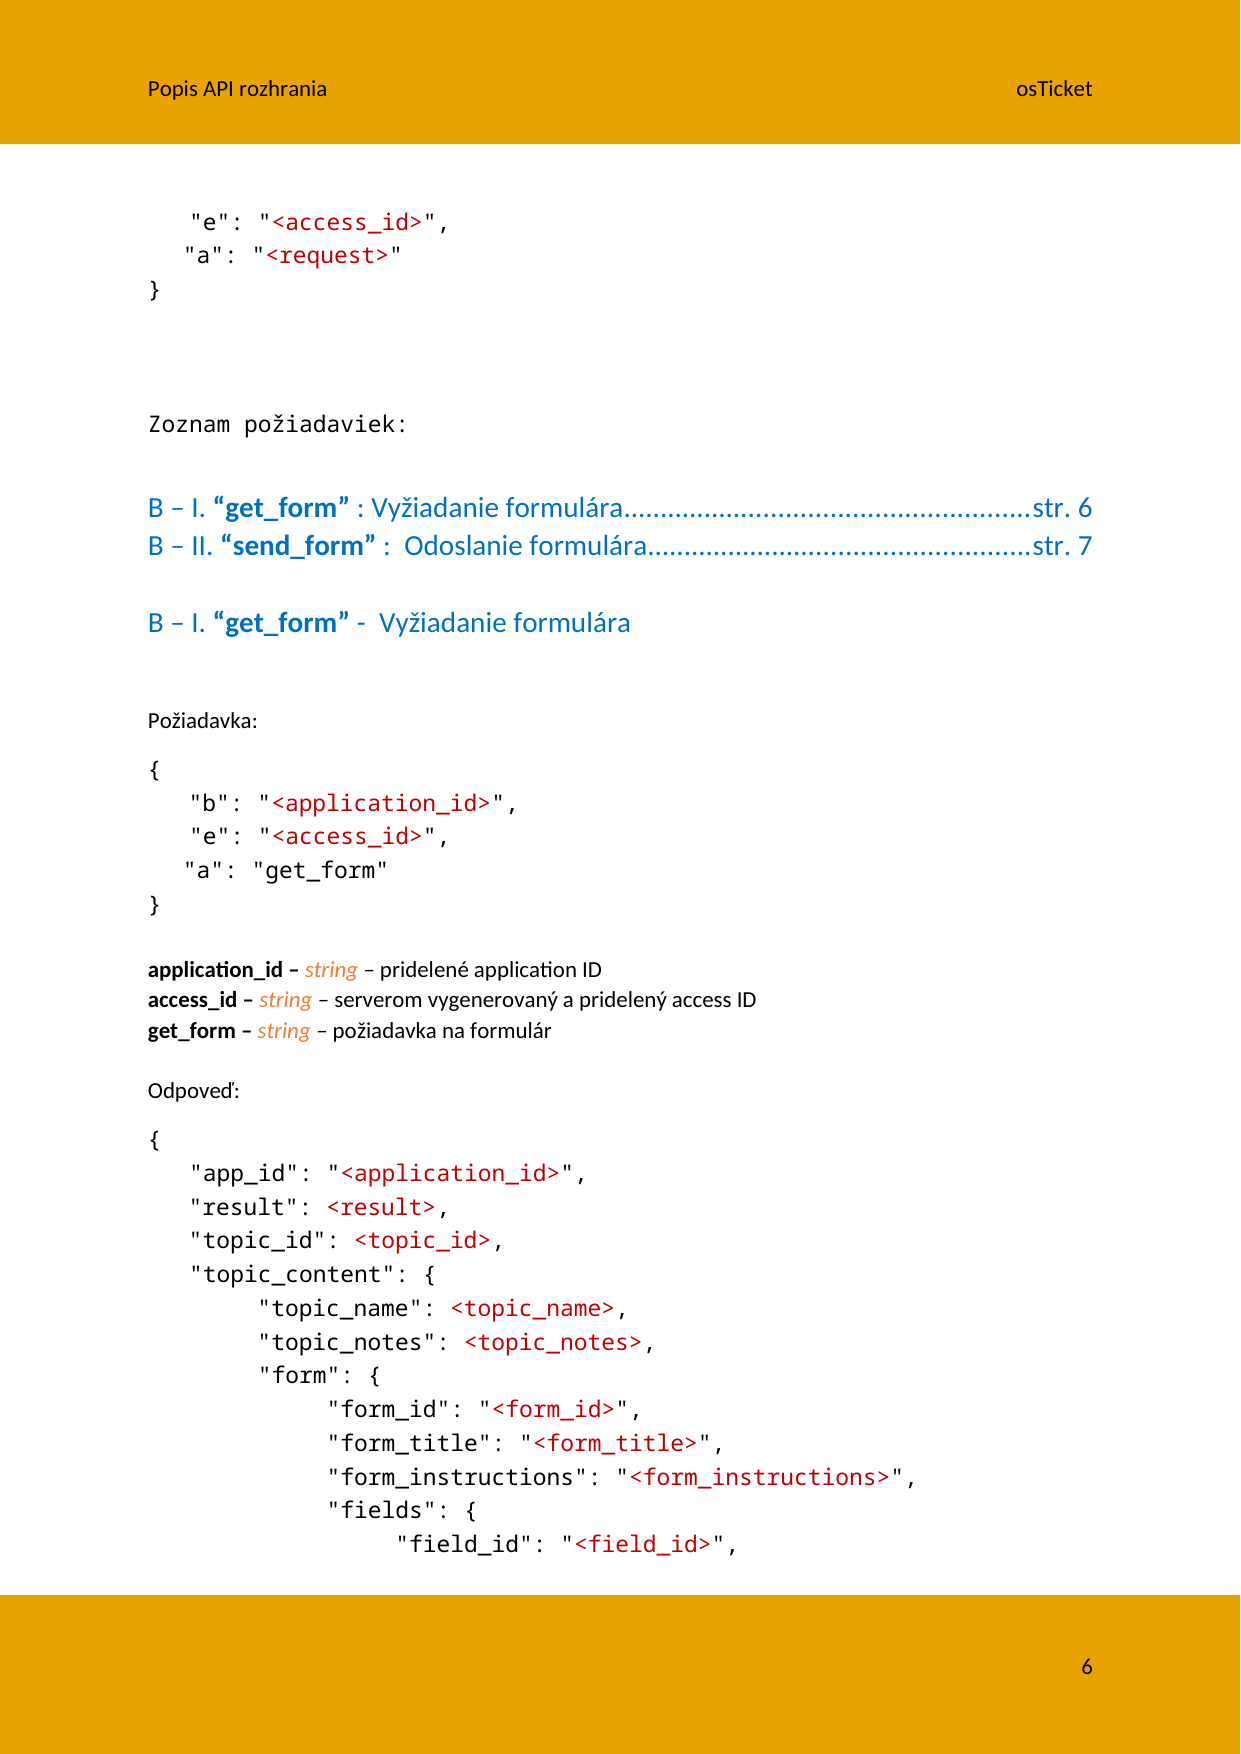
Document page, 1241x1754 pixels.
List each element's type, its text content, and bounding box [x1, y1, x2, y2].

text "a": "get_form" [183, 854, 1093, 885]
text B – I. “get_form” - Vyžiadanie formulára [148, 604, 1093, 639]
text B – I. “get_form” : Vyžiadanie formulára str. 6 [148, 489, 1093, 524]
text Odpoveď: [148, 1076, 1093, 1104]
text "form_instructions": "<form_instructions>", [148, 1461, 1093, 1492]
text { [147, 1123, 1093, 1154]
text "topic_content": { [148, 1258, 1093, 1289]
text "e": "<access_id>", [148, 820, 1093, 852]
text application_id – string – pridelené application ID [148, 955, 1093, 983]
text "form_title": "<form_title>", [148, 1427, 1093, 1458]
text { [147, 753, 1093, 784]
text "form": { [148, 1359, 1093, 1391]
text "fields": { [148, 1494, 1093, 1526]
text "field_id": "<field_id>", [148, 1528, 1093, 1559]
text "topic_notes": <topic_notes>, [147, 1326, 1093, 1357]
text B – II. “send_form” : Odoslanie formulára str. 7 [148, 527, 1093, 563]
text "topic_name": <topic_name>, [147, 1292, 1093, 1323]
text get_form – string – požiadavka na formulár [148, 1016, 1093, 1044]
text access_id – string – serverom vygenerovaný a pridelený access ID [148, 986, 1093, 1013]
text } [148, 273, 1093, 304]
text Zoznam požiadaviek: [148, 408, 1093, 439]
text "a": "<request>" [183, 239, 1093, 271]
text } [148, 888, 1093, 919]
text "e": "<access_id>", [148, 206, 1093, 237]
text "result": <result>, [147, 1191, 1093, 1222]
text "app_id": "<application_id>", [148, 1157, 1093, 1188]
text "topic_id": <topic_id>, [147, 1224, 1093, 1256]
text Požiadavka: [148, 706, 1093, 734]
text "form_id": "<form_id>", [148, 1393, 1093, 1424]
text "b": "<application_id>", [147, 787, 1093, 818]
